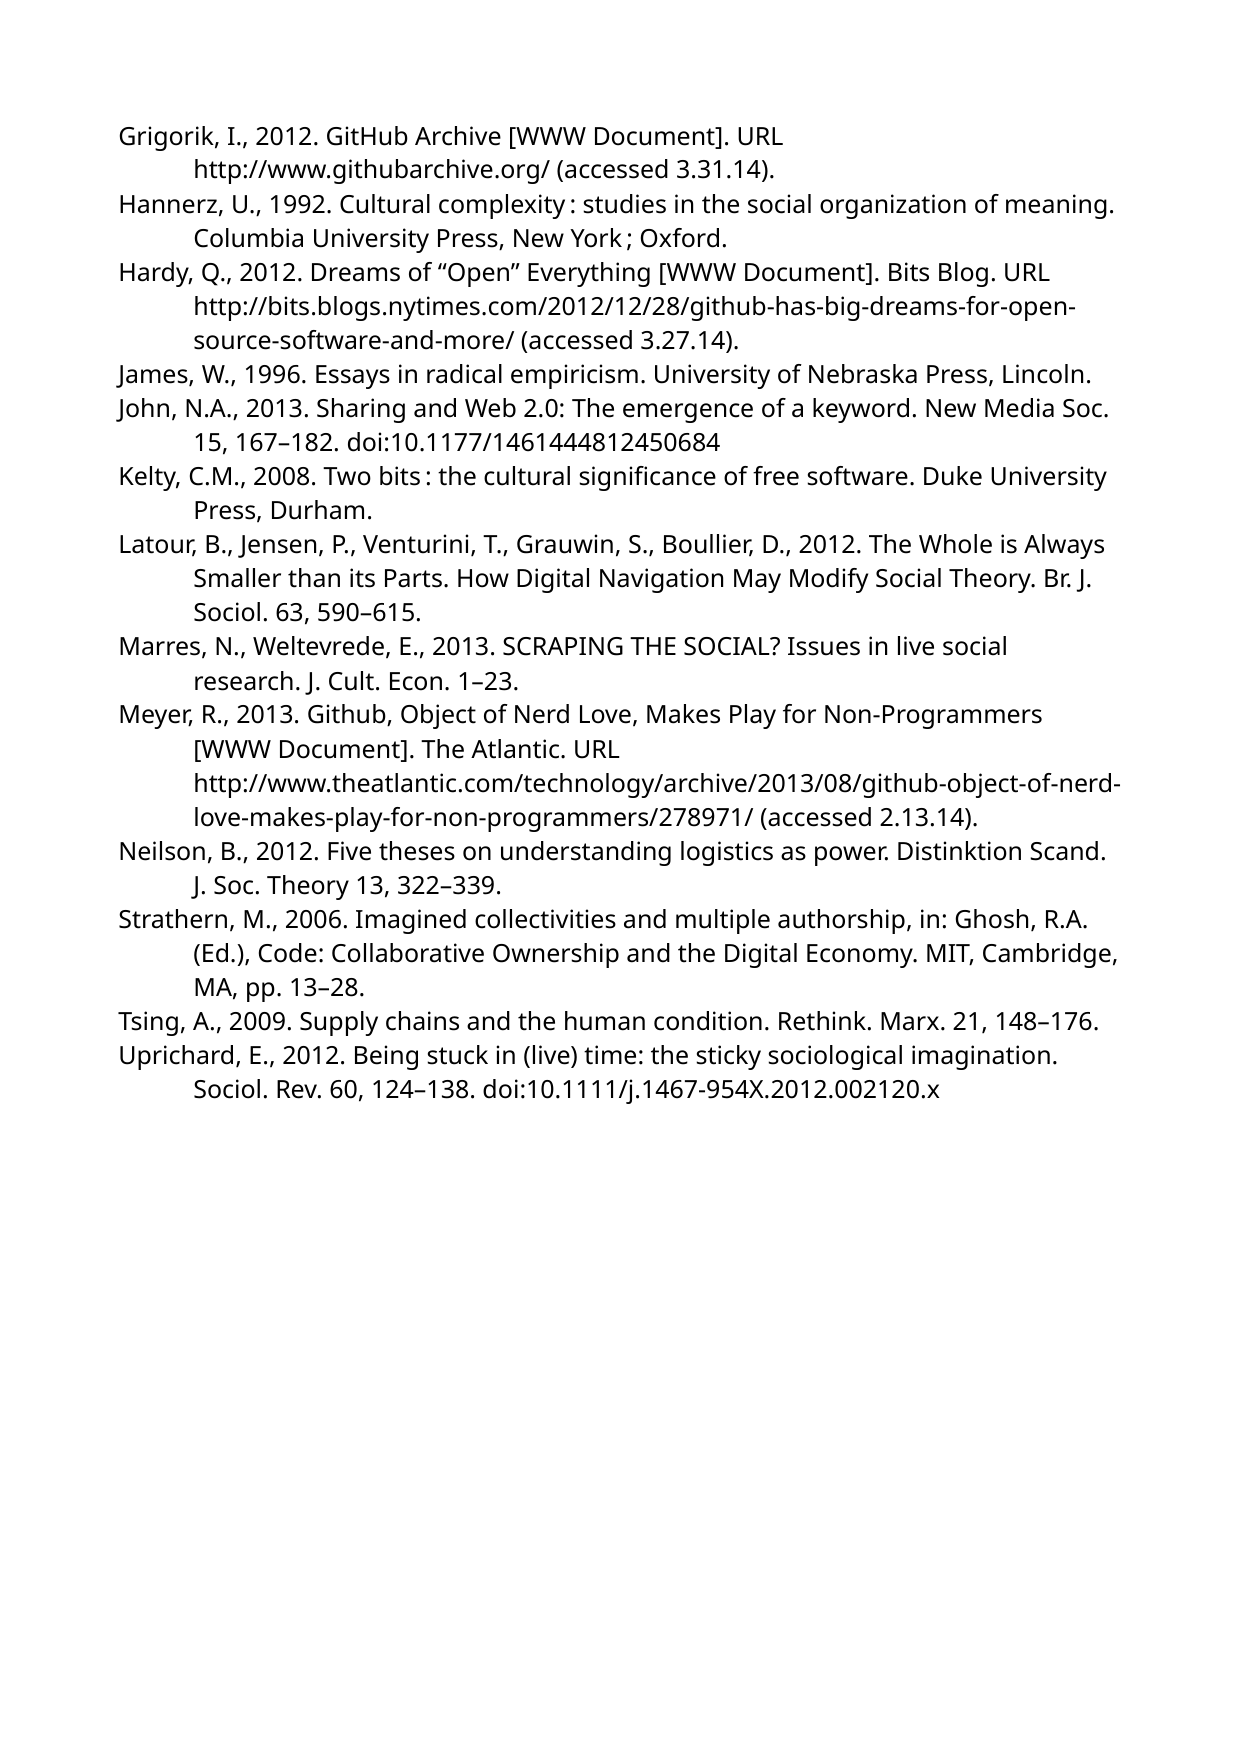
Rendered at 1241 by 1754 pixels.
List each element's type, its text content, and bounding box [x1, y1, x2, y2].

text Tsing, A., 2009. Supply chains and the human condition. Rethink. Marx. 21, 148–176. [118, 1004, 1122, 1038]
text Neilson, B., 2012. Five theses on understanding logistics as power. Distinktion Scand. J. Soc. Theory 13, 322–339. [118, 833, 1122, 902]
text Meyer, R., 2013. Github, Object of Nerd Love, Makes Play for Non-Programmers [WWW Document]. The Atlantic. URL http://www.theatlantic.com/technology/archive/2013/08/github-object-of-nerd-love-makes-play-for-non-programmers/278971/ (accessed 2.13.14). [118, 697, 1122, 833]
text Kelty, C.M., 2008. Two bits : the cultural significance of free software. Duke University Press, Durham. [118, 459, 1122, 527]
text Hannerz, U., 1992. Cultural complexity : studies in the social organization of meaning. Columbia University Press, New York ; Oxford. [118, 186, 1122, 254]
text Marres, N., Weltevrede, E., 2013. SCRAPING THE SOCIAL? Issues in live social research. J. Cult. Econ. 1–23. [118, 629, 1122, 697]
text Latour, B., Jensen, P., Venturini, T., Grauwin, S., Boullier, D., 2012. The Whole is Always Smaller than its Parts. How Digital Navigation May Modify Social Theory. Br. J. Sociol. 63, 590–615. [118, 527, 1122, 629]
text Strathern, M., 2006. Imagined collectivities and multiple authorship, in: Ghosh, R.A. (Ed.), Code: Collaborative Ownership and the Digital Economy. MIT, Cambridge, MA, pp. 13–28. [118, 902, 1122, 1004]
text John, N.A., 2013. Sharing and Web 2.0: The emergence of a keyword. New Media Soc. 15, 167–182. doi:10.1177/1461444812450684 [118, 391, 1122, 459]
text Grigorik, I., 2012. GitHub Archive [WWW Document]. URL http://www.githubarchive.org/ (accessed 3.31.14). [118, 118, 1122, 186]
text Uprichard, E., 2012. Being stuck in (live) time: the sticky sociological imagination. Sociol. Rev. 60, 124–138. doi:10.1111/j.1467-954X.2012.002120.x [118, 1038, 1122, 1106]
text James, W., 1996. Essays in radical empiricism. University of Nebraska Press, Lincoln. [118, 357, 1122, 391]
text Hardy, Q., 2012. Dreams of “Open” Everything [WWW Document]. Bits Blog. URL http://bits.blogs.nytimes.com/2012/12/28/github-has-big-dreams-for-open-source-software-and-more/ (accessed 3.27.14). [118, 254, 1122, 357]
